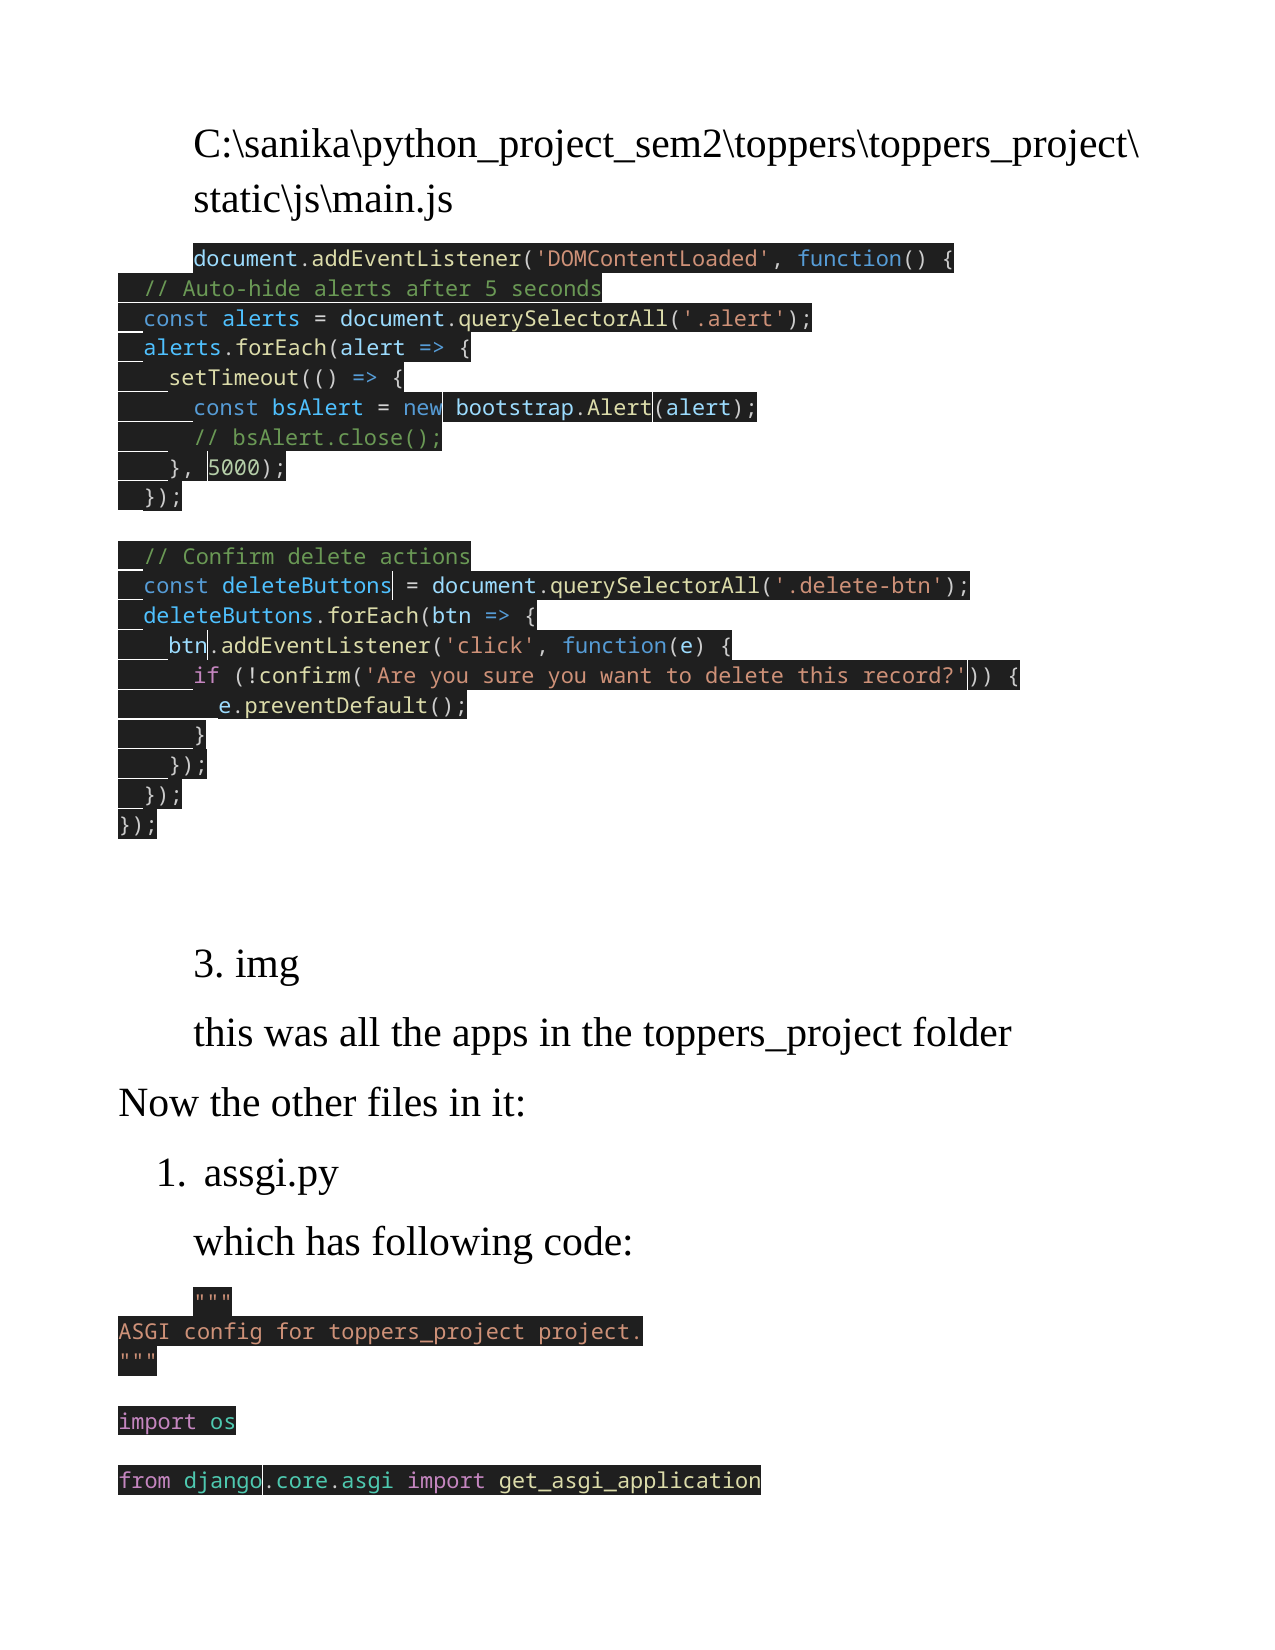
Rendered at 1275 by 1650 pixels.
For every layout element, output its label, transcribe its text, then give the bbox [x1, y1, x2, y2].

list """ [156, 1287, 1157, 1316]
text }); [118, 481, 1157, 511]
text }, 5000); [118, 451, 1157, 481]
list which has following code: [156, 1217, 1157, 1265]
text deleteButtons.forEach(btn => { [118, 600, 1157, 630]
text }); [118, 749, 1157, 779]
text }); [118, 809, 1157, 839]
text alerts.forEach(alert => { [118, 332, 1157, 362]
text }); [118, 779, 1157, 809]
text from django.core.asgi import get_asgi_application [118, 1465, 1157, 1495]
text e.preventDefault(); [118, 690, 1157, 719]
text """ [118, 1346, 1157, 1376]
text // Confirm delete actions [118, 541, 1157, 571]
text // bsAlert.close(); [118, 422, 1157, 451]
text // Auto-hide alerts after 5 seconds [118, 273, 1157, 302]
text const alerts = document.querySelectorAll('.alert'); [118, 302, 1157, 332]
text const deleteButtons = document.querySelectorAll('.delete-btn'); [118, 571, 1157, 600]
text ASGI config for toppers_project project. [118, 1316, 1157, 1346]
list document.addEventListener('DOMContentLoaded', function() { [156, 243, 1157, 273]
text setTimeout(() => { [118, 362, 1157, 392]
list assgi.py [156, 1147, 1157, 1195]
text Now the other files in it: [118, 1077, 1157, 1125]
text import os [118, 1406, 1157, 1435]
text btn.addEventListener('click', function(e) { [118, 630, 1157, 660]
text if (!confirm('Are you sure you want to delete this record?')) { [118, 660, 1157, 690]
text } [118, 719, 1157, 749]
list 3. img [156, 938, 1157, 986]
list this was all the apps in the toppers_project folder [156, 1008, 1157, 1056]
list C:\sanika\python_project_sem2\toppers\toppers_project\static\js\main.js [156, 118, 1157, 221]
text const bsAlert = new bootstrap.Alert(alert); [118, 392, 1157, 422]
